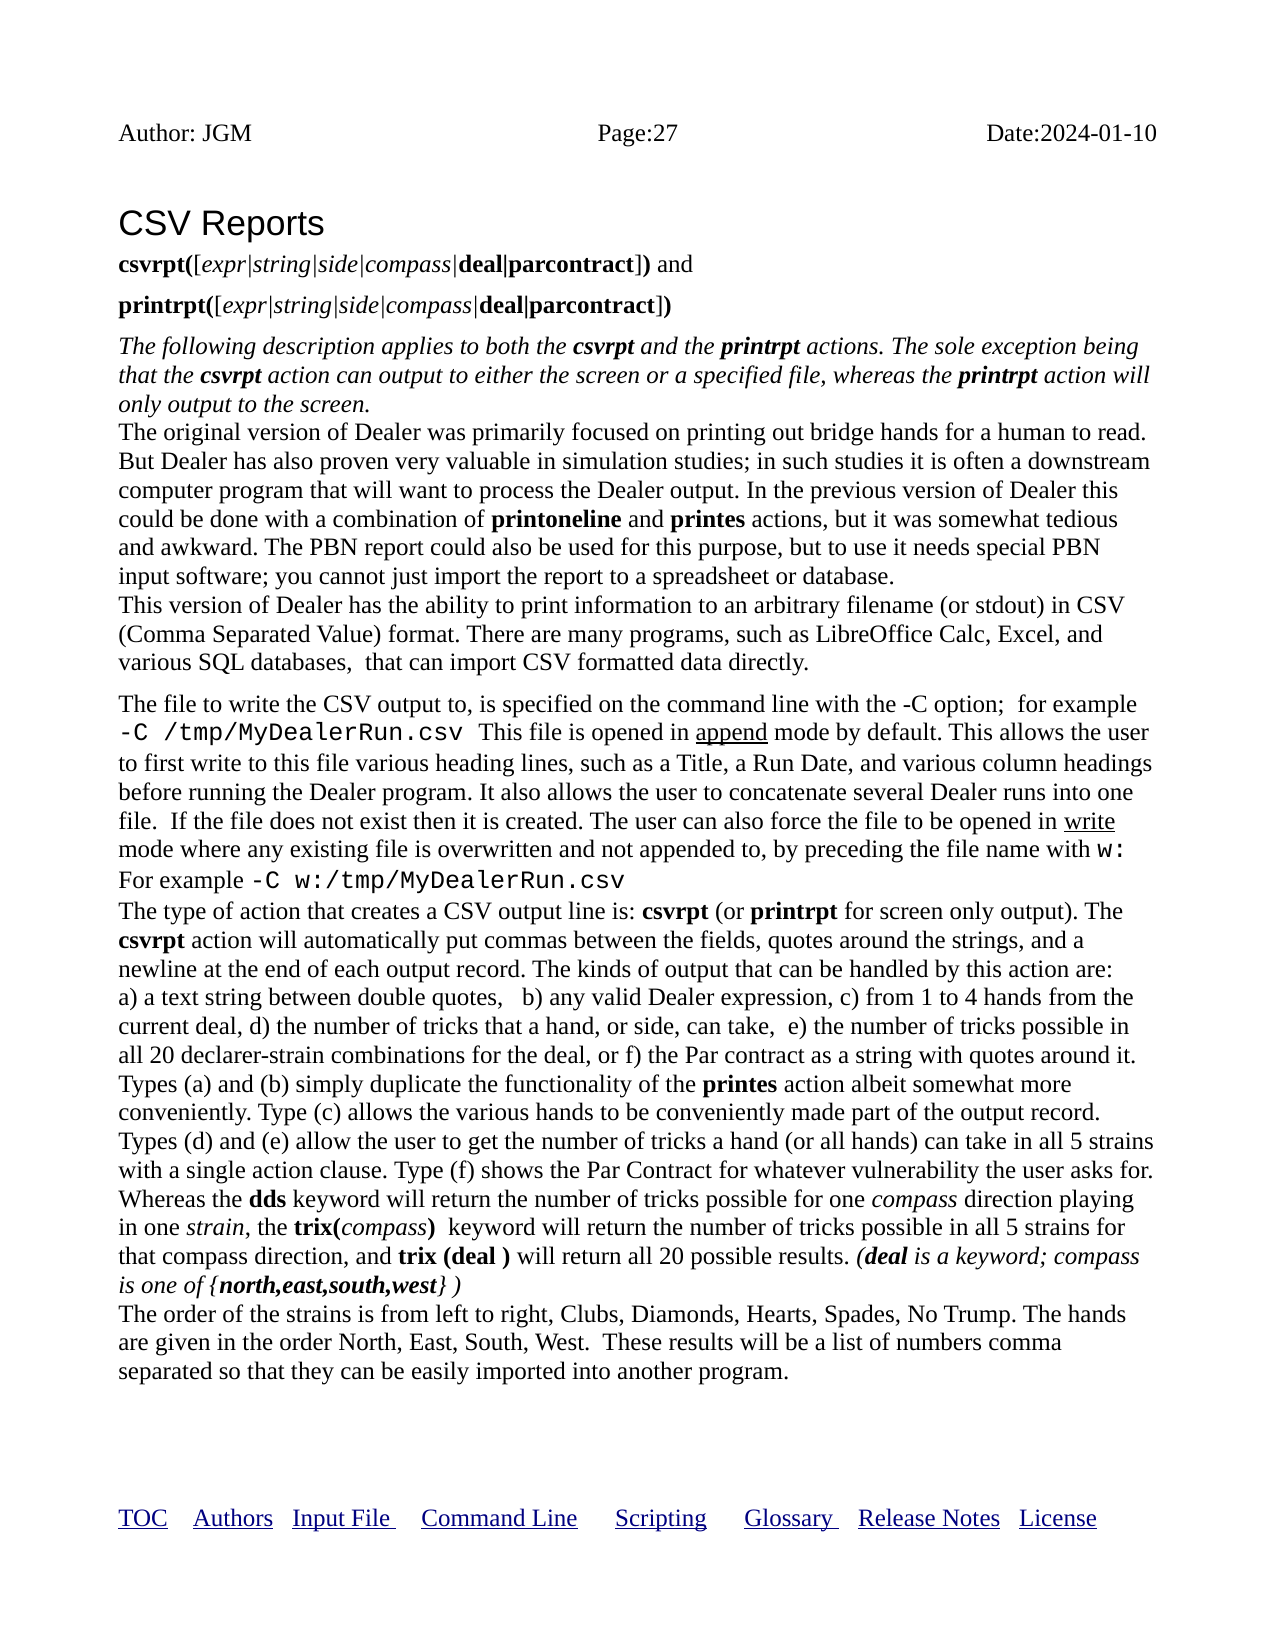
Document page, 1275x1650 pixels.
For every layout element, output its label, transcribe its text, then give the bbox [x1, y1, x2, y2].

subtitle CSV Reports [118, 202, 1157, 243]
text The type of action that creates a CSV output line is: csvrpt (or printrpt for screen only output). The csvrpt action will automatically put commas between the fields, quotes around the strings, and a newline at the end of each output record. The kinds of output that can be handled by this action are: [118, 896, 1157, 982]
text printrpt([expr|string|side|compass|deal|parcontract]) [118, 290, 1157, 319]
text Types (a) and (b) simply duplicate the functionality of the printes action albeit somewhat more conveniently. Type (c) allows the various hands to be conveniently made part of the output record. Types (d) and (e) allow the user to get the number of tricks a hand (or all hands) can take in all 5 strains with a single action clause. Type (f) shows the Par Contract for whatever vulnerability the user asks for. Whereas the dds keyword will return the number of tricks possible for one compass direction playing in one strain, the trix(compass) keyword will return the number of tricks possible in all 5 strains for that compass direction, and trix (deal ) will return all 20 possible results. (deal is a keyword; compass is one of {north,east,south,west} ) [118, 1069, 1157, 1299]
text The order of the strains is from left to right, Clubs, Diamonds, Hearts, Spades, No Trump. The hands are given in the order North, East, South, West. These results will be a list of numbers comma separated so that they can be easily imported into another program. [118, 1299, 1157, 1385]
text The file to write the CSV output to, is specified on the command line with the -C option; for example -C /tmp/MyDealerRun.csv This file is opened in append mode by default. This allows the user to first write to this file various heading lines, such as a Title, a Run Date, and various column headings before running the Dealer program. It also allows the user to concatenate several Dealer runs into one file. If the file does not exist then it is created. The user can also force the file to be opened in write mode where any existing file is overwritten and not appended to, by preceding the file name with w: For example -C w:/tmp/MyDealerRun.csv [118, 689, 1157, 896]
text csvrpt([expr|string|side|compass|deal|parcontract]) and [118, 249, 1157, 277]
text This version of Dealer has the ability to print information to an arbitrary filename (or stdout) in CSV (Comma Separated Value) format. There are many programs, such as LibreOffice Calc, Excel, and various SQL databases, that can import CSV formatted data directly. [118, 590, 1157, 676]
text a) a text string between double quotes, b) any valid Dealer expression, c) from 1 to 4 hands from the current deal, d) the number of tricks that a hand, or side, can take, e) the number of tricks possible in all 20 declarer-strain combinations for the deal, or f) the Par contract as a string with quotes around it. [118, 982, 1157, 1069]
text The original version of Dealer was primarily focused on printing out bridge hands for a human to read. But Dealer has also proven very valuable in simulation studies; in such studies it is often a downstream computer program that will want to process the Dealer output. In the previous version of Dealer this could be done with a combination of printoneline and printes actions, but it was somewhat tedious and awkward. The PBN report could also be used for this purpose, but to use it needs special PBN input software; you cannot just import the report to a spreadsheet or database. [118, 417, 1157, 590]
text The following description applies to both the csvrpt and the printrpt actions. The sole exception being that the csvrpt action can output to either the screen or a specified file, whereas the printrpt action will only output to the screen. [118, 331, 1157, 417]
